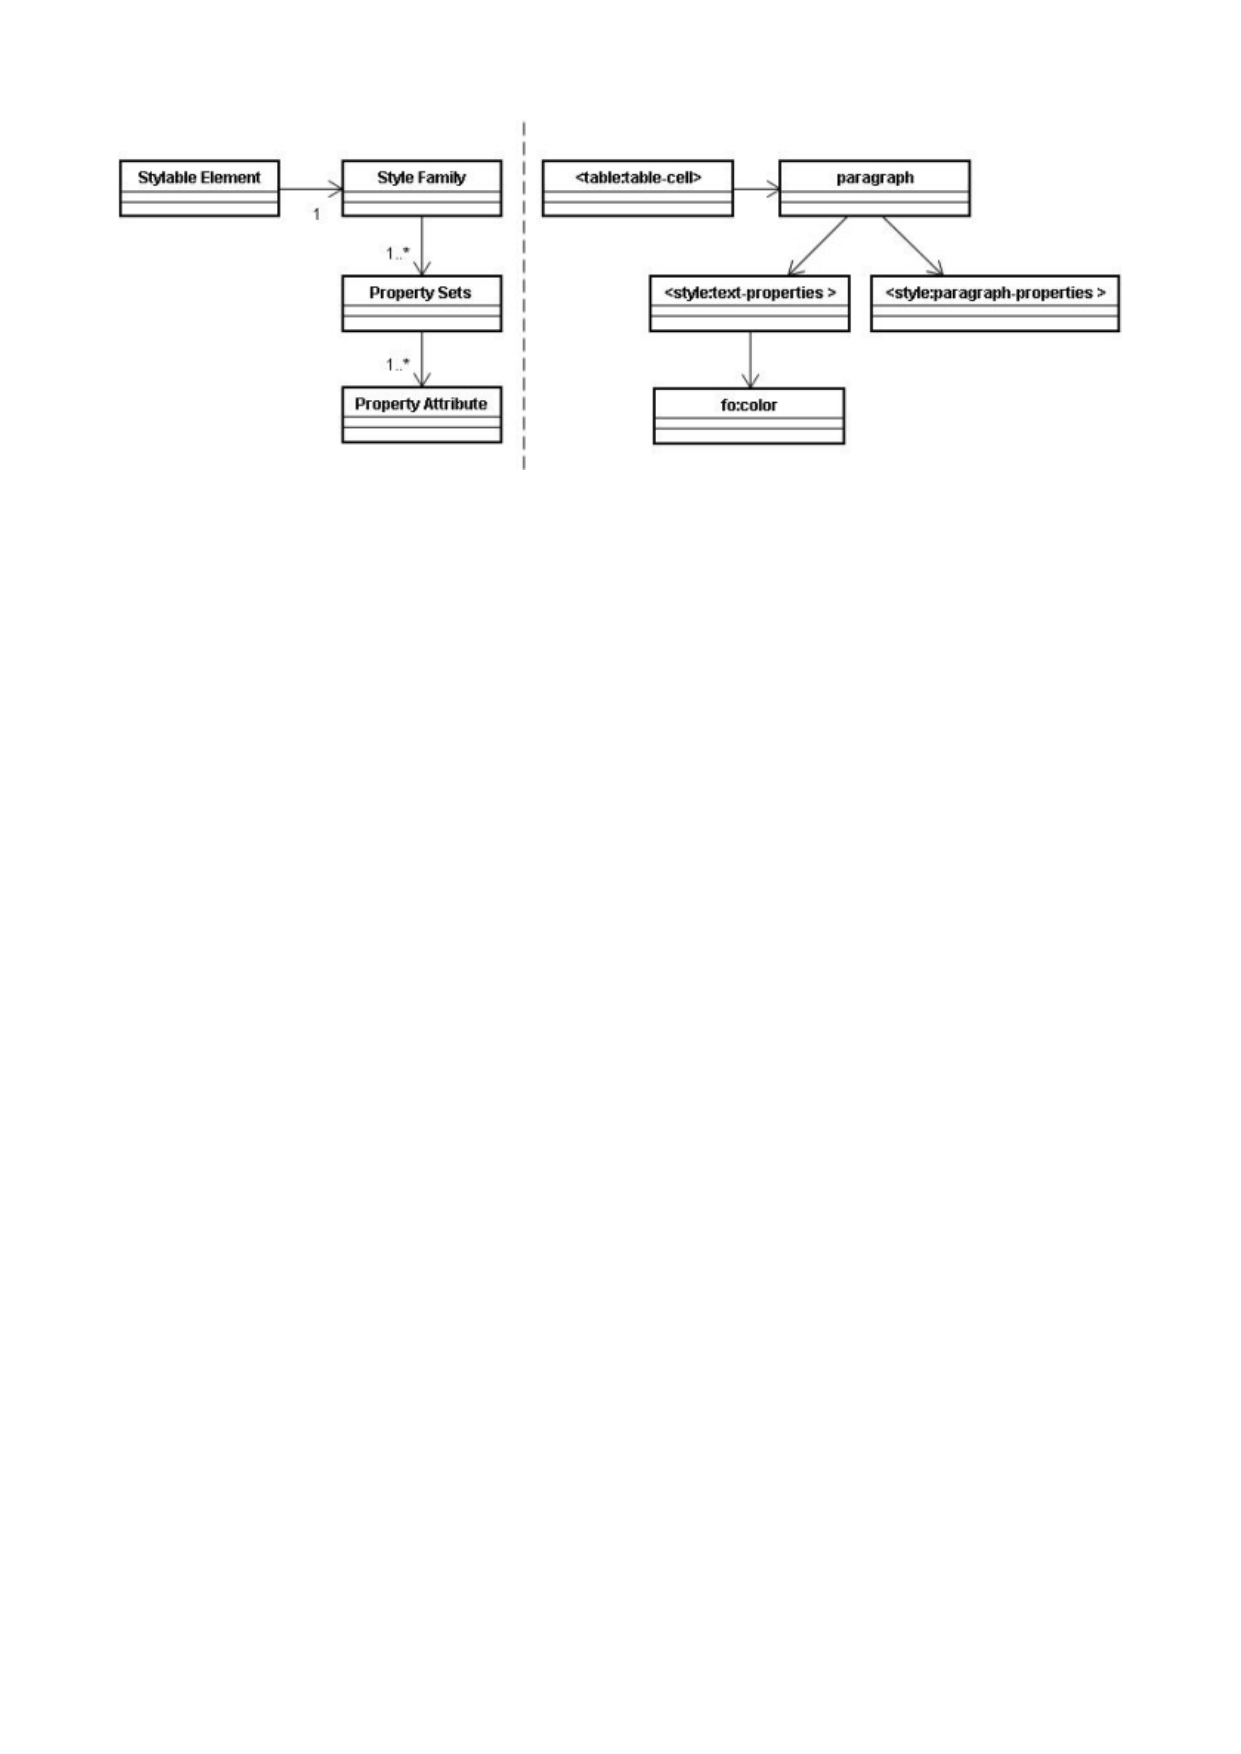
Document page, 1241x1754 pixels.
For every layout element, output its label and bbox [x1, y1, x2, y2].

picture [118, 118, 1123, 470]
